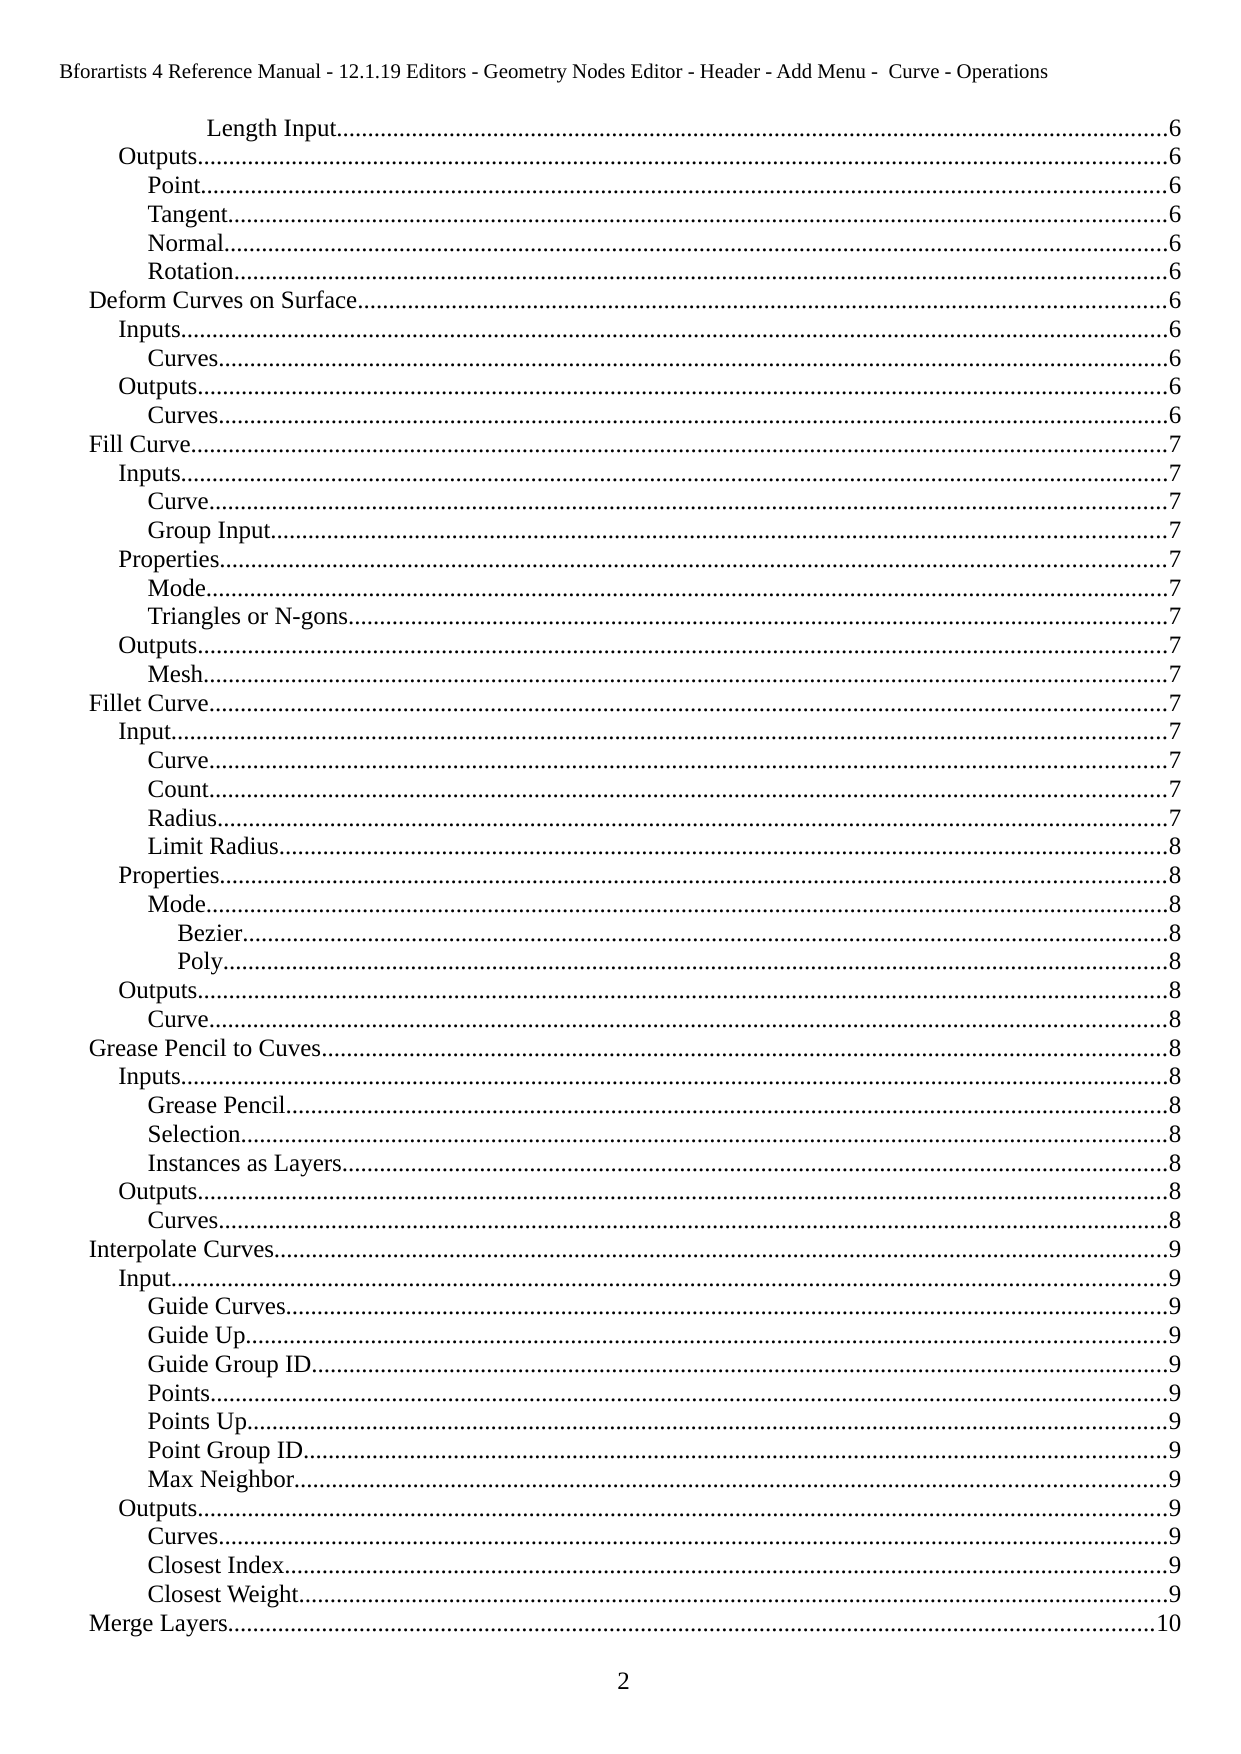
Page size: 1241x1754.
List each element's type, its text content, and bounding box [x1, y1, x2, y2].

text Inputs 6 [118, 314, 1181, 343]
text Mode 7 [147, 573, 1181, 601]
text Rotation 6 [147, 256, 1181, 285]
text Bezier 8 [177, 918, 1181, 946]
text Curves 9 [147, 1521, 1181, 1550]
text Curves 6 [147, 400, 1181, 429]
text Curve 7 [147, 745, 1181, 774]
text Properties 8 [118, 860, 1181, 889]
text Closest Weight 9 [147, 1579, 1181, 1608]
text Length Input 6 [206, 113, 1181, 141]
text Properties 7 [118, 544, 1181, 573]
text Guide Group ID 9 [147, 1349, 1181, 1378]
text Closest Index 9 [147, 1550, 1181, 1579]
text Outputs 9 [118, 1493, 1181, 1521]
text Group Input 7 [147, 515, 1181, 544]
text Count 7 [147, 774, 1181, 803]
text Merge Layers 10 [88, 1608, 1181, 1636]
text Deform Curves on Surface 6 [88, 285, 1181, 314]
text Grease Pencil to Cuves 8 [88, 1033, 1181, 1061]
text Max Neighbor 9 [147, 1464, 1181, 1493]
text Tangent 6 [147, 199, 1181, 228]
text Interpolate Curves 9 [88, 1234, 1181, 1263]
text Curve 7 [147, 486, 1181, 515]
text Points Up 9 [147, 1406, 1181, 1435]
text Outputs 6 [118, 141, 1181, 170]
text Input 9 [118, 1263, 1181, 1291]
text Curve 8 [147, 1004, 1181, 1033]
text Input 7 [118, 716, 1181, 745]
text Grease Pencil 8 [147, 1090, 1181, 1119]
text Selection 8 [147, 1119, 1181, 1148]
text Triangles or N-gons 7 [147, 601, 1181, 630]
text Fill Curve 7 [88, 429, 1181, 458]
text Outputs 6 [118, 371, 1181, 400]
text Point 6 [147, 170, 1181, 199]
text Limit Radius 8 [147, 831, 1181, 860]
text Instances as Layers 8 [147, 1148, 1181, 1176]
text Points 9 [147, 1378, 1181, 1406]
text Inputs 8 [118, 1061, 1181, 1090]
text Mesh 7 [147, 659, 1181, 688]
text Outputs 8 [118, 1176, 1181, 1205]
text Curves 6 [147, 343, 1181, 371]
text Outputs 8 [118, 975, 1181, 1004]
text Poly 8 [177, 946, 1181, 975]
text Guide Up 9 [147, 1320, 1181, 1349]
text Fillet Curve 7 [88, 688, 1181, 716]
text Point Group ID 9 [147, 1435, 1181, 1464]
text Inputs 7 [118, 458, 1181, 486]
text Outputs 7 [118, 630, 1181, 659]
text Curves 8 [147, 1205, 1181, 1234]
text Radius 7 [147, 803, 1181, 831]
text Mode 8 [147, 889, 1181, 918]
text Normal 6 [147, 228, 1181, 256]
text Guide Curves 9 [147, 1291, 1181, 1320]
